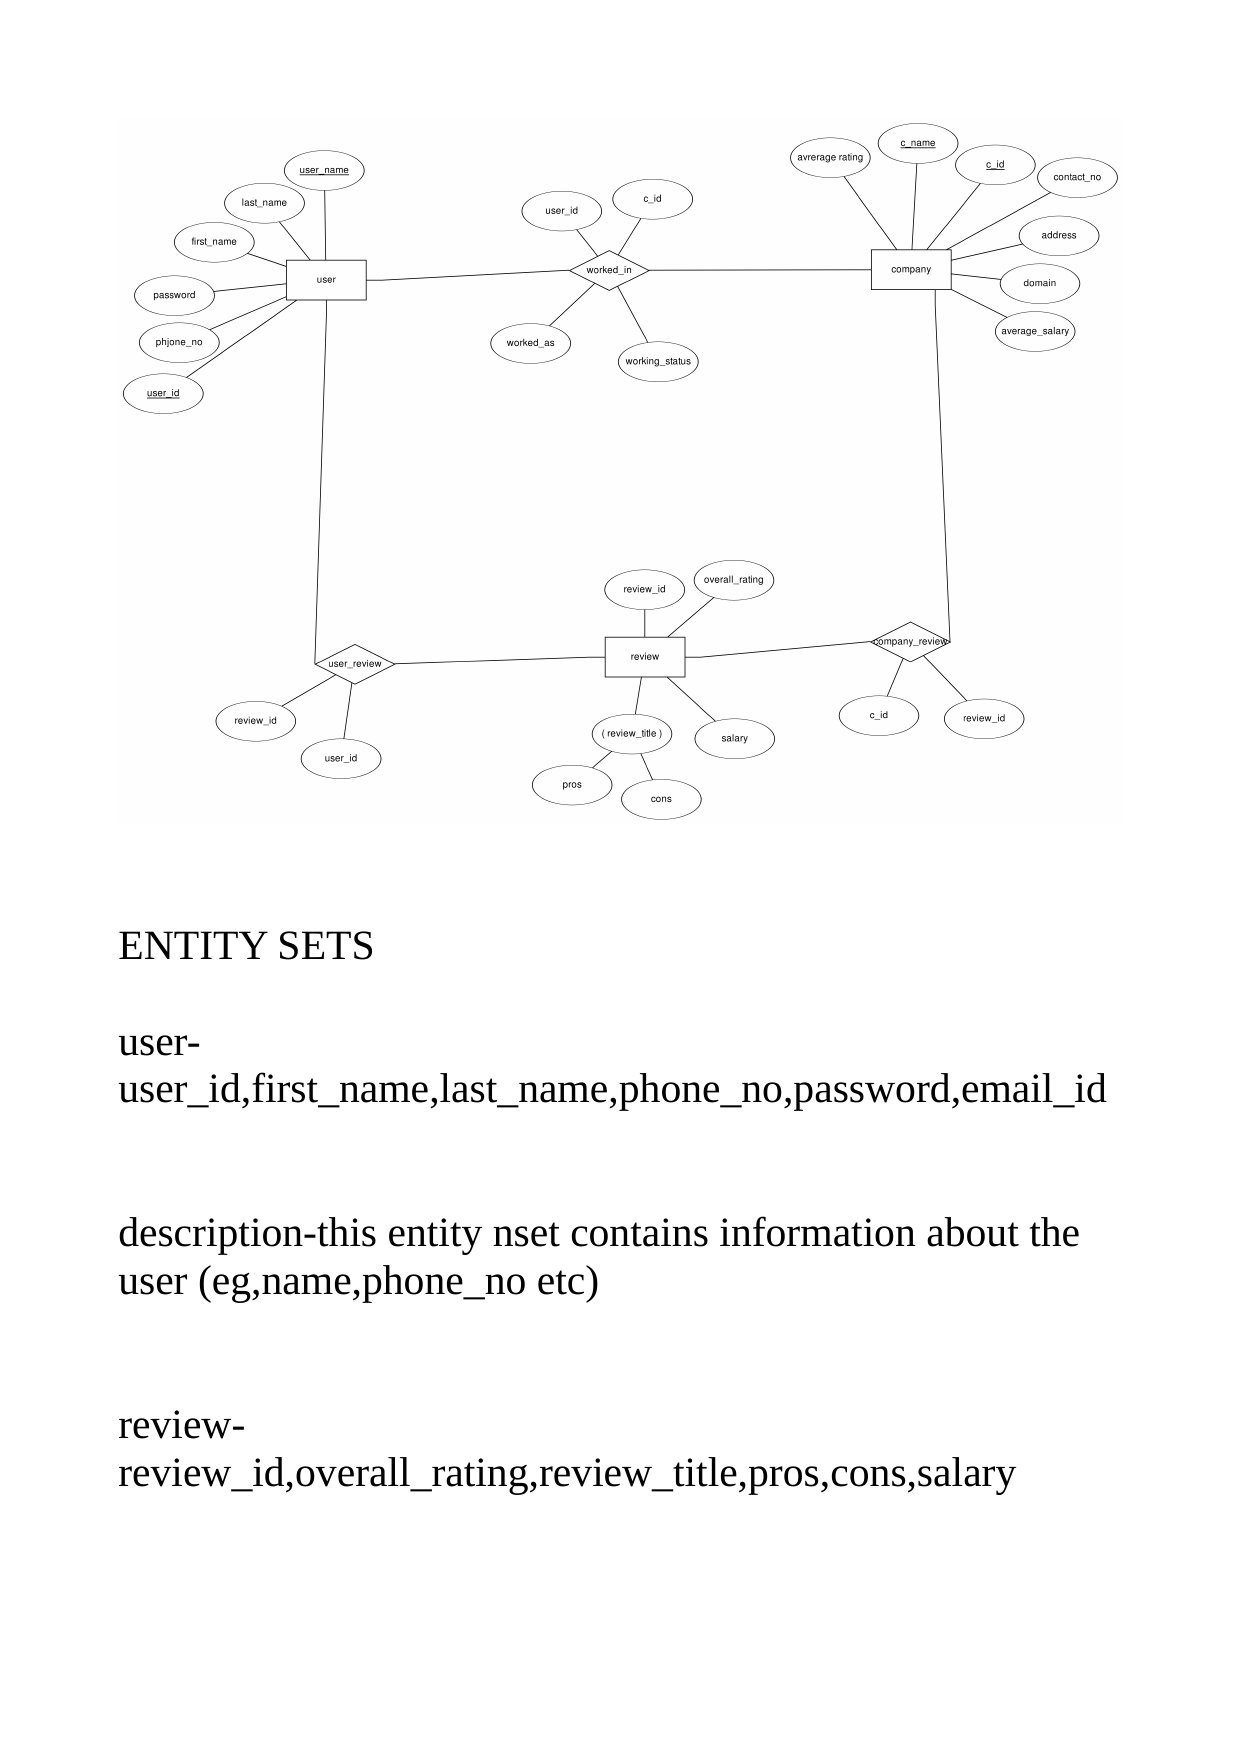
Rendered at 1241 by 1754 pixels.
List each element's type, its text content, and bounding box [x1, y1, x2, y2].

text review- [118, 1399, 1122, 1447]
picture [118, 118, 1123, 825]
text description-this entity nset contains information about the user (eg,name,phone_no etc) [118, 1208, 1122, 1303]
text review_id,overall_rating,review_title,pros,cons,salary [118, 1447, 1122, 1495]
text ENTITY SETS [118, 920, 1122, 968]
text user-user_id,first_name,last_name,phone_no,password,email_id [118, 1016, 1122, 1112]
